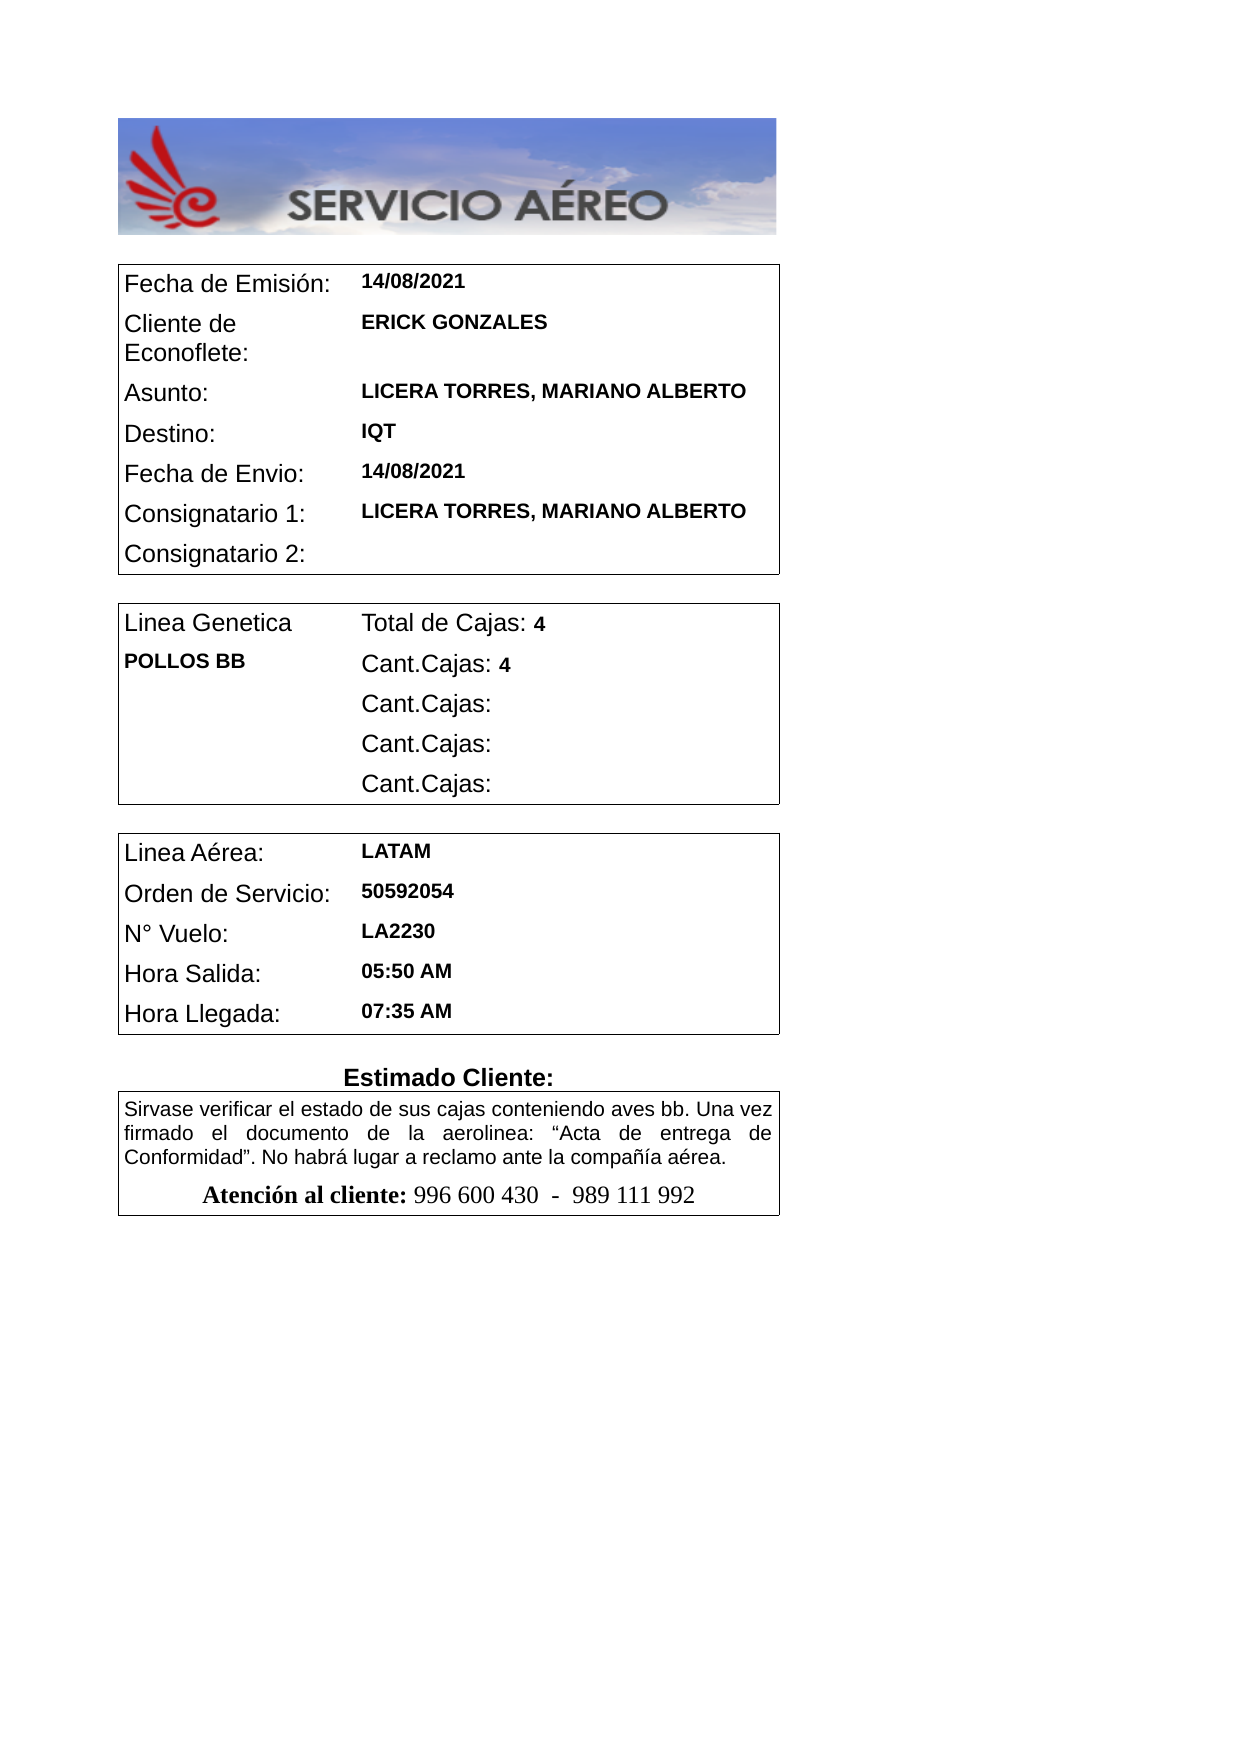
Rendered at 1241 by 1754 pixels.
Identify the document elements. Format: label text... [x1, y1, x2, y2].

table_cell Linea Genetica [119, 604, 356, 643]
table_cell Destino: [119, 413, 356, 453]
table_cell [119, 723, 356, 763]
table_cell Cant.Cajas: [356, 764, 779, 804]
table_cell Hora Llegada: [119, 994, 356, 1034]
table_cell 14/08/2021 [356, 453, 779, 493]
table_cell Consignatario 1: [119, 493, 356, 533]
table_cell Consignatario 2: [119, 534, 356, 574]
table_cell 07:35 AM [356, 994, 779, 1034]
table_cell Asunto: [119, 373, 356, 413]
table_cell 50592054 [356, 873, 779, 913]
table_cell Cant.Cajas: [356, 683, 779, 723]
table_cell LICERA TORRES, MARIANO ALBERTO [356, 493, 779, 533]
table_cell [356, 534, 779, 574]
table_header Fecha de Emisión: [119, 265, 356, 304]
table_cell Hora Salida: [119, 953, 356, 993]
table_cell LA2230 [356, 913, 779, 953]
table_cell Linea Aérea: [119, 834, 356, 873]
table_cell POLLOS BB [119, 643, 356, 683]
table_cell Sirvase verificar el estado de sus cajas conteniendo aves bb. Una vez firmado el documento de la aerolinea: “Acta de entrega de Conformidad”. No habrá lugar a reclamo ante la compañía aérea. [119, 1092, 779, 1175]
table_cell [118, 805, 356, 833]
table_cell Cant.Cajas: [356, 723, 779, 763]
table_cell Cant.Cajas: 4 [356, 643, 779, 683]
table_cell LICERA TORRES, MARIANO ALBERTO [356, 373, 779, 413]
table_cell 05:50 AM [356, 953, 779, 993]
table_cell [356, 575, 779, 603]
table_cell Atención al cliente: 996 600 430 - 989 111 992 [119, 1175, 779, 1215]
table_cell Estimado Cliente: [118, 1035, 779, 1091]
table_cell IQT [356, 413, 779, 453]
table_cell Cliente de Econoflete: [119, 304, 356, 373]
table_cell Fecha de Envio: [119, 453, 356, 493]
table_cell Orden de Servicio: [119, 873, 356, 913]
table_cell [118, 575, 356, 603]
table_cell Total de Cajas: 4 [356, 604, 779, 643]
table_cell [119, 764, 356, 804]
table_cell N° Vuelo: [119, 913, 356, 953]
table_cell [119, 683, 356, 723]
table_cell ERICK GONZALES [356, 304, 779, 373]
table_header 14/08/2021 [356, 265, 779, 304]
table_cell [356, 805, 779, 833]
picture [118, 118, 777, 235]
table_cell LATAM [356, 834, 779, 873]
